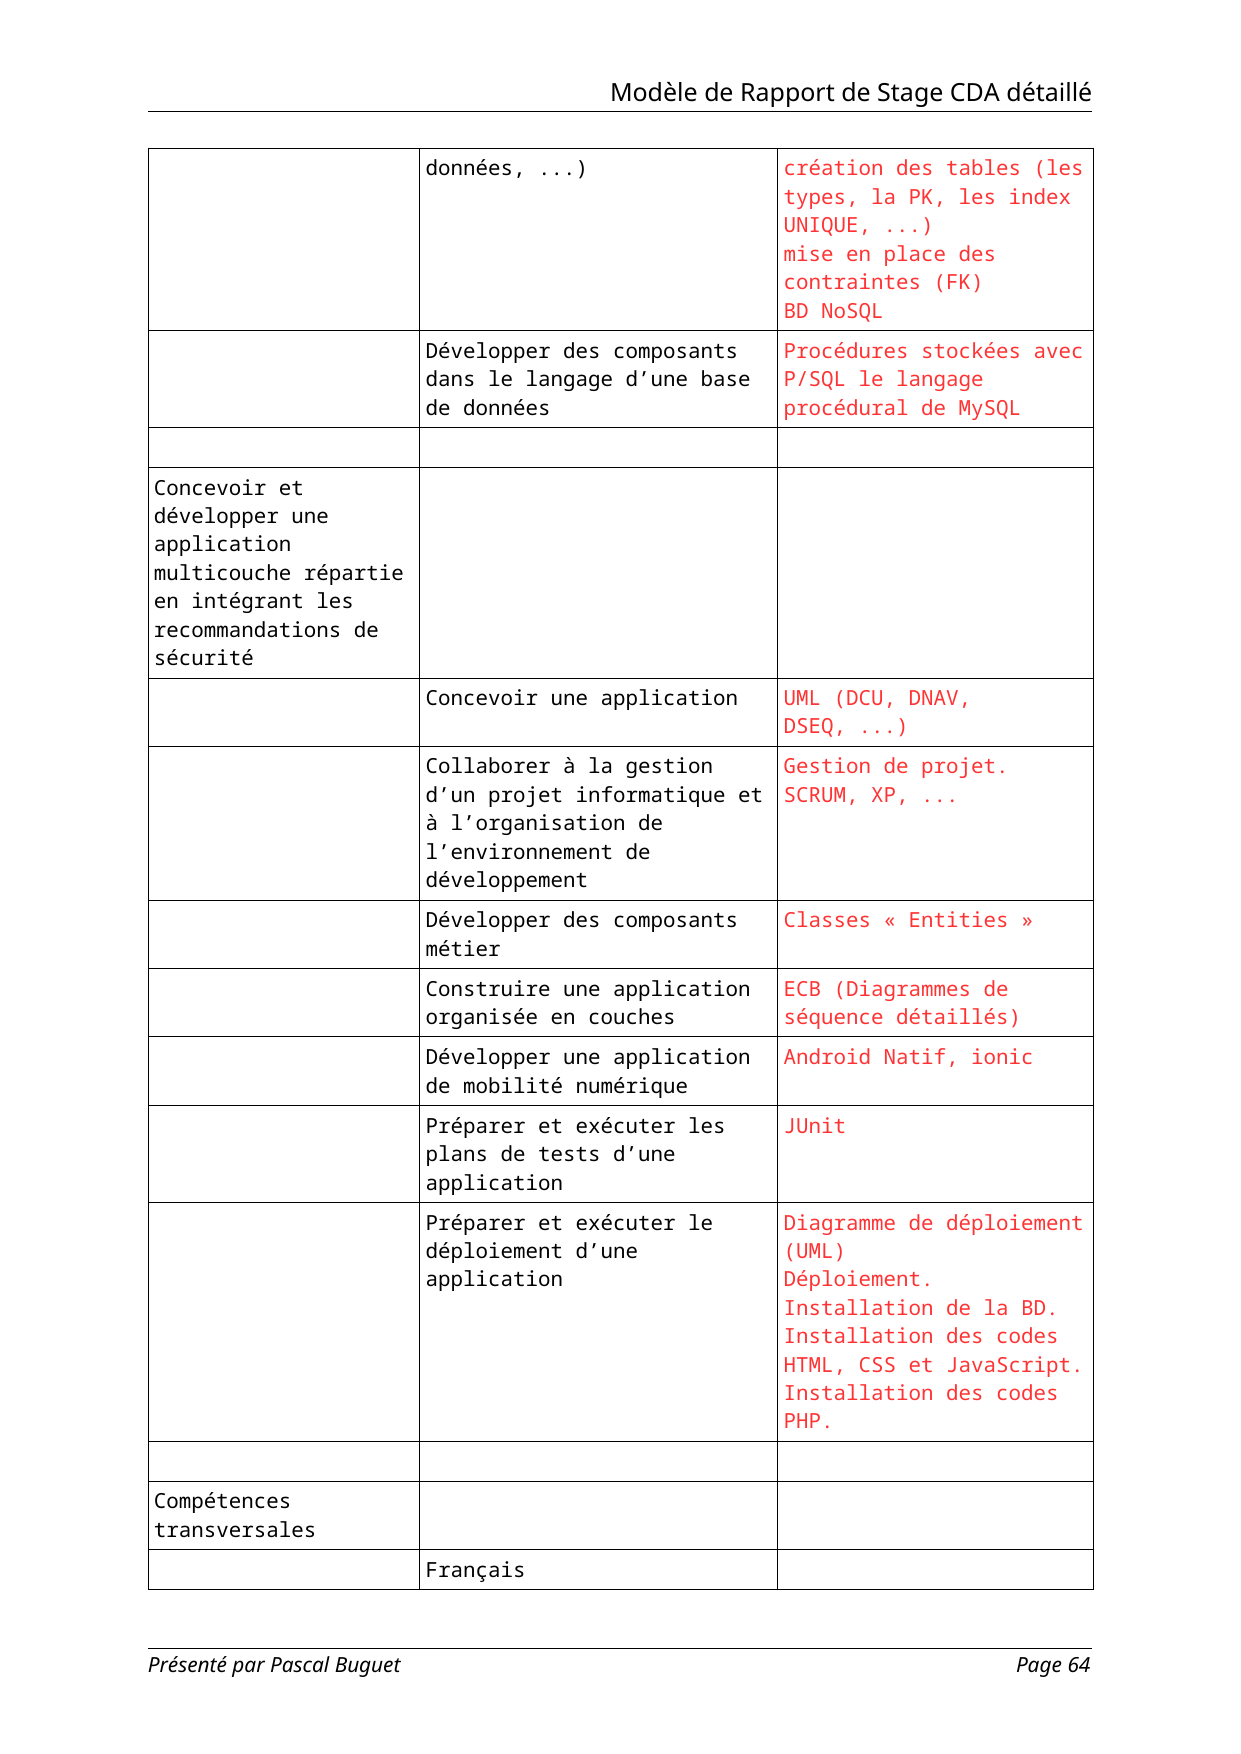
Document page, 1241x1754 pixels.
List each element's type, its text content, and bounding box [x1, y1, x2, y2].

table_cell [420, 1442, 777, 1481]
table_cell Diagramme de déploiement (UML) Déploiement. Installation de la BD. Installation des codes HTML, CSS et JavaScript. Installation des codes PHP. [778, 1203, 1093, 1441]
table_cell [420, 468, 777, 677]
table_cell Android Natif, ionic [778, 1037, 1093, 1105]
table_cell Développer des composants métier [420, 901, 777, 968]
table_cell création des tables (les types, la PK, les index UNIQUE, ...) mise en place des contraintes (FK) BD NoSQL [778, 149, 1093, 330]
table_cell [778, 468, 1093, 677]
table_cell Développer une application de mobilité numérique [420, 1037, 777, 1105]
table_cell Développer des composants dans le langage d’une base de données [420, 331, 777, 427]
table_cell [420, 1482, 777, 1549]
table_cell JUnit [778, 1106, 1093, 1202]
table_cell [149, 679, 419, 746]
table_cell [149, 1442, 419, 1481]
table_cell données, ...) [420, 149, 777, 330]
table_cell [149, 428, 419, 467]
table_cell [778, 1442, 1093, 1481]
table_cell Concevoir une application [420, 679, 777, 746]
table_cell Procédures stockées avec P/SQL le langage procédural de MySQL [778, 331, 1093, 427]
table_cell ECB (Diagrammes de séquence détaillés) [778, 969, 1093, 1036]
table_cell Concevoir et développer une application multicouche répartie en intégrant les recommandations de sécurité [149, 468, 419, 677]
table_cell Français [420, 1550, 777, 1589]
table_cell [149, 1550, 419, 1589]
table_cell [149, 747, 419, 899]
table_cell [149, 1037, 419, 1105]
table_cell Classes « Entities » [778, 901, 1093, 968]
table_cell Préparer et exécuter le déploiement d’une application [420, 1203, 777, 1441]
table_cell [149, 331, 419, 427]
table_cell Gestion de projet. SCRUM, XP, ... [778, 747, 1093, 899]
table_cell Préparer et exécuter les plans de tests d’une application [420, 1106, 777, 1202]
table_cell [420, 428, 777, 467]
table_cell UML (DCU, DNAV, DSEQ, ...) [778, 679, 1093, 746]
table_cell [149, 969, 419, 1036]
table_cell [778, 428, 1093, 467]
table_cell Compétences transversales [149, 1482, 419, 1549]
table_cell [778, 1550, 1093, 1589]
table_cell Construire une application organisée en couches [420, 969, 777, 1036]
table_cell [778, 1482, 1093, 1549]
table_cell [149, 1106, 419, 1202]
table_cell [149, 1203, 419, 1441]
table_cell Collaborer à la gestion d’un projet informatique et à l’organisation de l’environnement de développement [420, 747, 777, 899]
table_cell [149, 901, 419, 968]
table_cell [149, 149, 419, 330]
